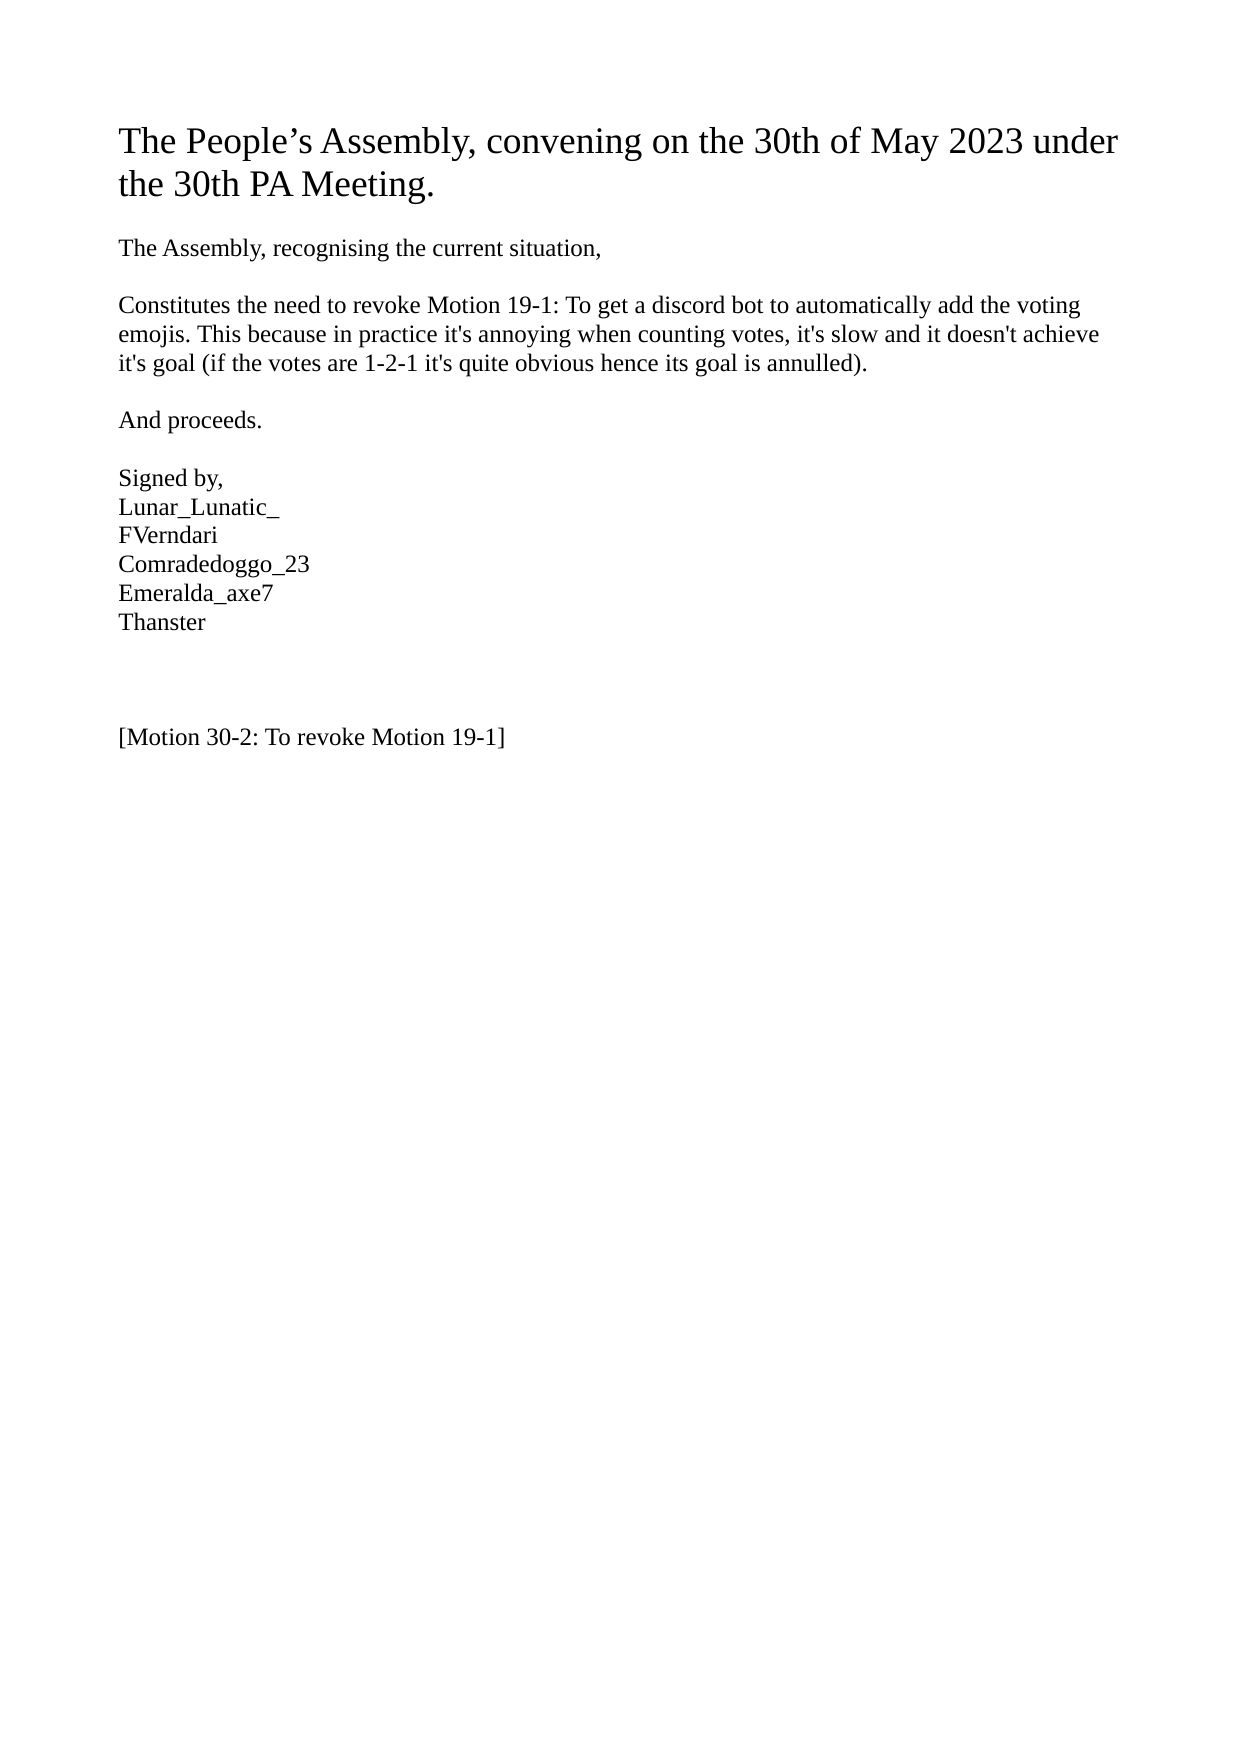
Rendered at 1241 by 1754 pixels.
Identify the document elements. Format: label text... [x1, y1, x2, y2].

text And proceeds. [118, 406, 1122, 434]
text Comradedoggo_23 [118, 549, 1122, 578]
text Thanster [118, 607, 1122, 636]
text Constitutes the need to revoke Motion 19-1: To get a discord bot to automatically add the voting emojis. This because in practice it's annoying when counting votes, it's slow and it doesn't achieve it's goal (if the votes are 1-2-1 it's quite obvious hence its goal is annulled). [118, 291, 1122, 377]
text FVerndari [118, 521, 1122, 549]
text Emeralda_axe7 [118, 578, 1122, 607]
text [Motion 30-2: To revoke Motion 19-1] [118, 722, 1122, 751]
text The People’s Assembly, convening on the 30th of May 2023 under the 30th PA Meeting. [118, 118, 1122, 204]
text Signed by, [118, 463, 1122, 492]
text The Assembly, recognising the current situation, [118, 233, 1122, 262]
text Lunar_Lunatic_ [118, 492, 1122, 521]
